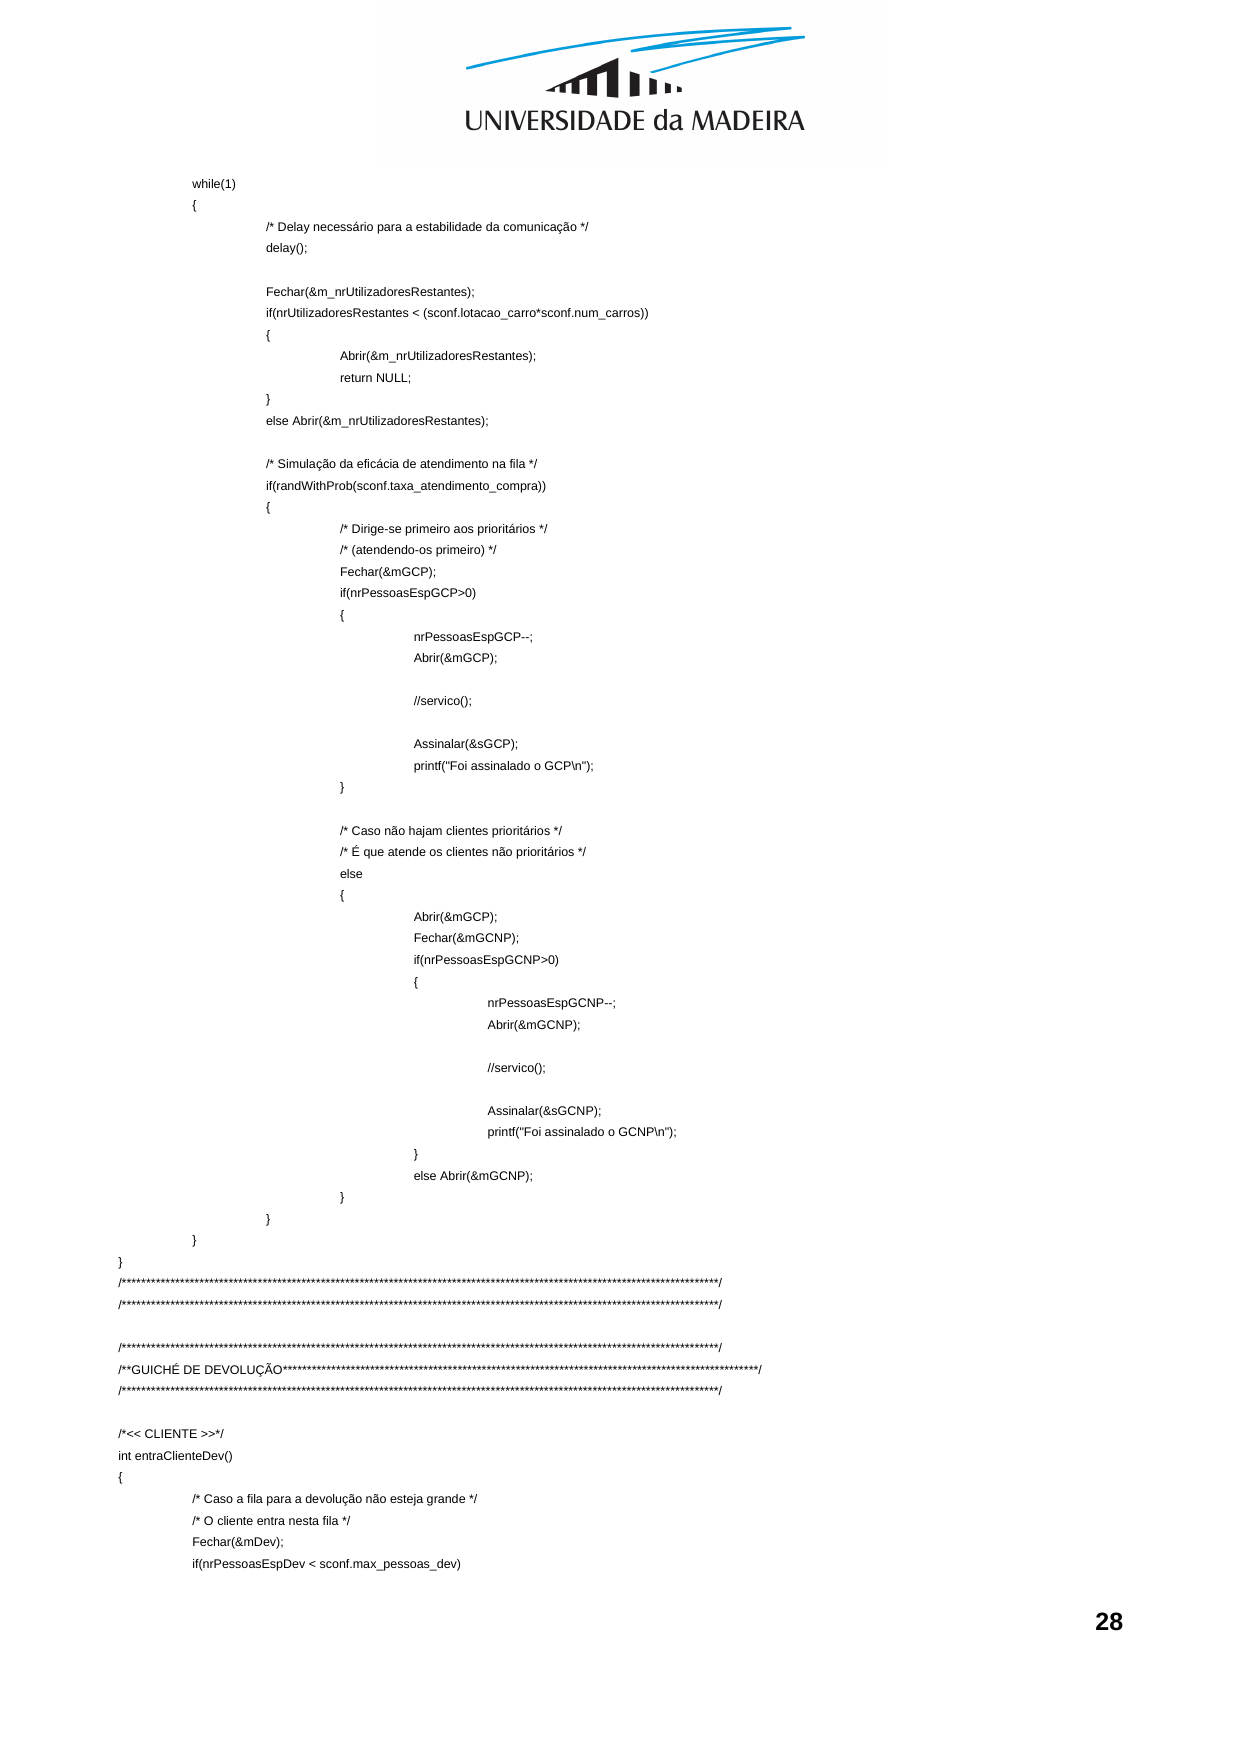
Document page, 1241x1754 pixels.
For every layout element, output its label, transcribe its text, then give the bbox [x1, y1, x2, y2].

text } [118, 392, 1123, 406]
text Assinalar(&sGCNP); [118, 1103, 1123, 1118]
text else [118, 866, 1123, 881]
text /* É que atende os clientes não prioritários */ [118, 845, 1123, 859]
text nrPessoasEspGCP--; [118, 629, 1123, 643]
text Assinalar(&sGCP); [118, 737, 1123, 751]
text } [118, 1254, 1123, 1269]
text /* Caso não hajam clientes prioritários */ [118, 823, 1123, 838]
text Fechar(&mGCP); [118, 564, 1123, 579]
text } [118, 780, 1123, 794]
text /* Simulação da eficácia de atendimento na fila */ [118, 457, 1123, 471]
text Abrir(&mGCP); [118, 909, 1123, 924]
text /* Dirige-se primeiro aos prioritários */ [118, 521, 1123, 536]
text Fechar(&mDev); [118, 1535, 1123, 1549]
text } [118, 1147, 1123, 1161]
text Abrir(&m_nrUtilizadoresRestantes); [118, 349, 1123, 363]
picture [379, 0, 889, 165]
text /* Caso a fila para a devolução não esteja grande */ [118, 1492, 1123, 1506]
text Abrir(&mGCNP); [118, 1017, 1123, 1032]
text //servico(); [118, 1060, 1123, 1075]
text /**GUICHÉ DE DEVOLUÇÃO**************************************************************************************************/ [118, 1362, 1123, 1377]
text printf("Foi assinalado o GCP\n"); [118, 758, 1123, 773]
text /***************************************************************************************************************************/ [118, 1341, 1123, 1355]
text } [118, 1211, 1123, 1226]
text else Abrir(&mGCNP); [118, 1168, 1123, 1183]
text /* (atendendo-os primeiro) */ [118, 543, 1123, 557]
text { [118, 608, 1123, 622]
text { [118, 198, 1123, 212]
text nrPessoasEspGCNP--; [118, 996, 1123, 1010]
text } [118, 1190, 1123, 1204]
text if(nrUtilizadoresRestantes < (sconf.lotacao_carro*sconf.num_carros)) [118, 306, 1123, 320]
text { [118, 888, 1123, 902]
text Fechar(&m_nrUtilizadoresRestantes); [118, 284, 1123, 298]
text { [118, 1470, 1123, 1484]
text { [118, 327, 1123, 342]
text if(nrPessoasEspGCP>0) [118, 586, 1123, 600]
text else Abrir(&m_nrUtilizadoresRestantes); [118, 413, 1123, 428]
text /***************************************************************************************************************************/ [118, 1384, 1123, 1398]
text /*<< CLIENTE >>*/ [118, 1427, 1123, 1441]
text { [118, 974, 1123, 988]
text } [118, 1233, 1123, 1247]
text int entraClienteDev() [118, 1448, 1123, 1463]
text while(1) [118, 176, 1123, 191]
text if(randWithProb(sconf.taxa_atendimento_compra)) [118, 478, 1123, 493]
text printf("Foi assinalado o GCNP\n"); [118, 1125, 1123, 1139]
text if(nrPessoasEspDev < sconf.max_pessoas_dev) [118, 1556, 1123, 1571]
text /* Delay necessário para a estabilidade da comunicação */ [118, 219, 1123, 234]
text /***************************************************************************************************************************/ [118, 1298, 1123, 1312]
text Fechar(&mGCNP); [118, 931, 1123, 945]
text if(nrPessoasEspGCNP>0) [118, 953, 1123, 967]
text /* O cliente entra nesta fila */ [118, 1513, 1123, 1528]
text Abrir(&mGCP); [118, 651, 1123, 665]
text { [118, 500, 1123, 514]
text delay(); [118, 241, 1123, 255]
text //servico(); [118, 694, 1123, 708]
text return NULL; [118, 370, 1123, 385]
text /***************************************************************************************************************************/ [118, 1276, 1123, 1290]
